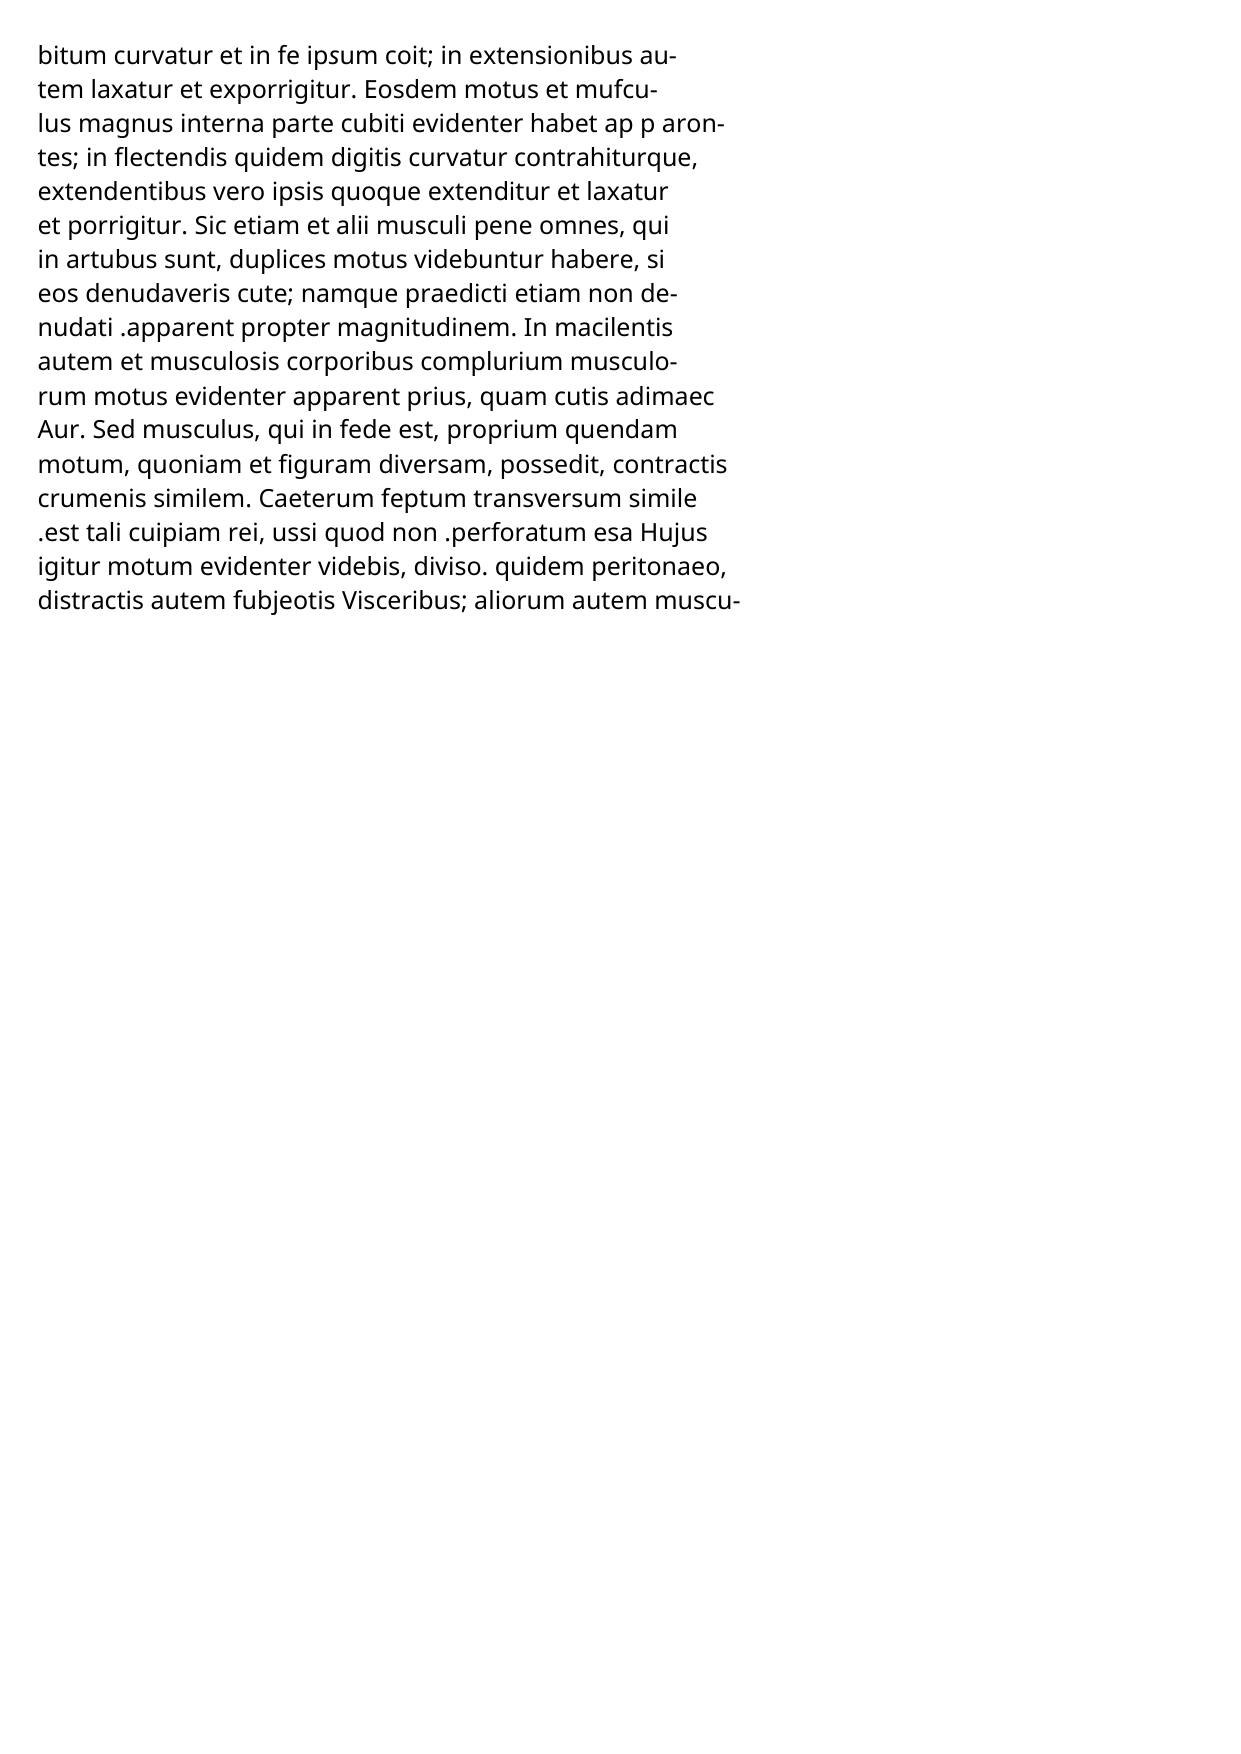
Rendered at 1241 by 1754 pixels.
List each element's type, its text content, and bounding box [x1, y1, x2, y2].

text bitum curvatur et in fe ipsum coit; in extensionibus au- tem laxatur et exporrigitur. Eosdem motus et mufcu- lus magnus interna parte cubiti evidenter habet ap p aron- tes; in flectendis quidem digitis curvatur contrahiturque, extendentibus vero ipsis quoque extenditur et laxatur et porrigitur. Sic etiam et alii musculi pene omnes, qui in artubus sunt, duplices motus videbuntur habere, si eos denudaveris cute; namque praedicti etiam non de- nudati .apparent propter magnitudinem. In macilentis autem et musculosis corporibus complurium musculo- rum motus evidenter apparent prius, quam cutis adimaec Aur. Sed musculus, qui in fede est, proprium quendam motum, quoniam et figuram diversam, possedit, contractis crumenis similem. Caeterum feptum transversum simile .est tali cuipiam rei, ussi quod non .perforatum esa Hujus igitur motum evidenter videbis, diviso. quidem peritonaeo, distractis autem fubjeotis Visceribus; aliorum autem muscu- [37, 37, 1203, 617]
